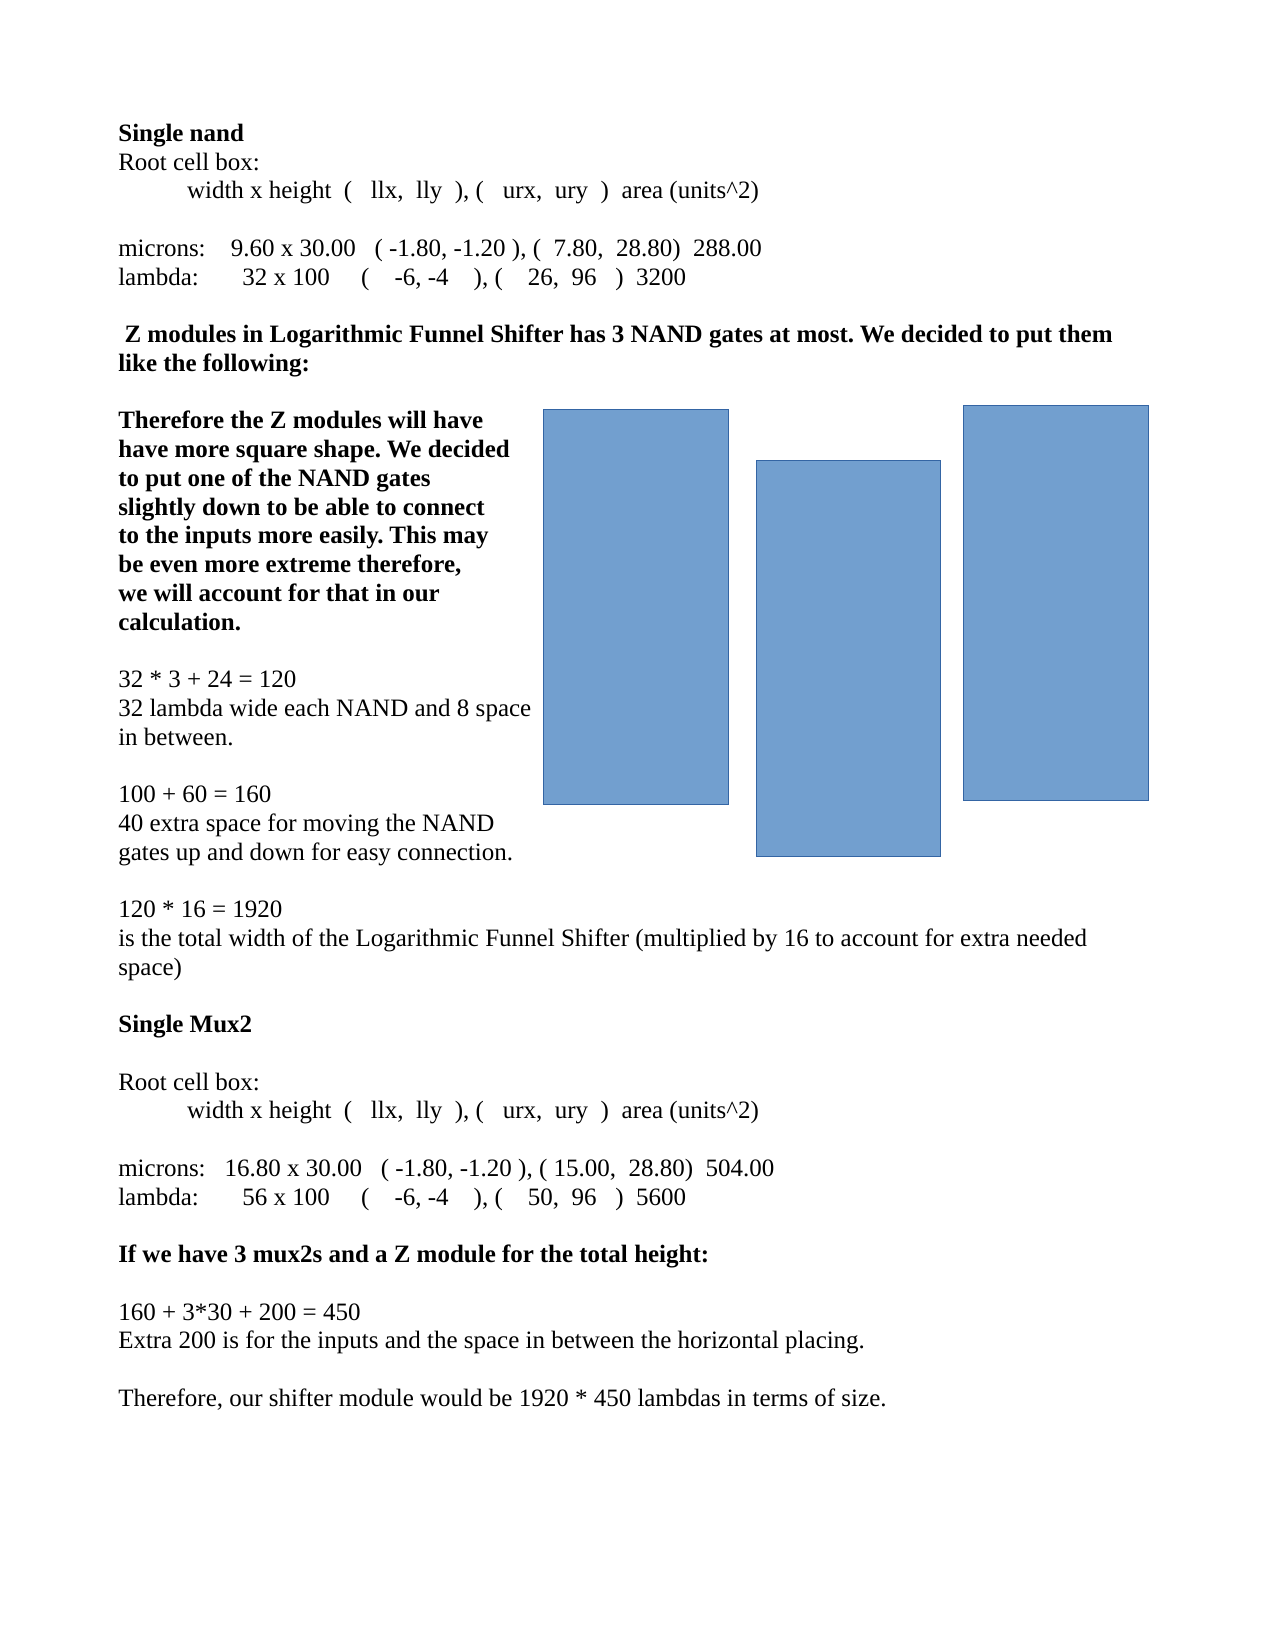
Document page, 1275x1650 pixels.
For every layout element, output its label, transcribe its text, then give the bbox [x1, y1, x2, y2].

text lambda: 56 x 100 ( -6, -4 ), ( 50, 96 ) 5600 [118, 1182, 1157, 1211]
text If we have 3 mux2s and a Z module for the total height: [118, 1239, 1157, 1268]
text have more square shape. We decided [118, 434, 543, 463]
text Therefore the Z modules will have [118, 406, 963, 434]
text 120 * 16 = 1920 [118, 894, 1157, 923]
text Extra 200 is for the inputs and the space in between the horizontal placing. [118, 1326, 1157, 1354]
text [729, 722, 756, 751]
text to the inputs more easily. This may [118, 521, 543, 549]
text [729, 492, 756, 521]
text 40 extra space for moving the NAND gates up and down for easy connection. [118, 808, 1157, 866]
text [941, 549, 963, 578]
text [729, 434, 963, 463]
text [729, 549, 756, 578]
text in between. [118, 722, 543, 751]
text [729, 578, 756, 636]
text [729, 664, 756, 693]
text [729, 521, 756, 549]
text [729, 693, 756, 722]
text microns: 16.80 x 30.00 ( -1.80, -1.20 ), ( 15.00, 28.80) 504.00 [118, 1153, 1157, 1182]
text width x height ( llx, lly ), ( urx, ury ) area (units^2) [118, 176, 1157, 204]
text Root cell box: [118, 147, 1157, 176]
text 100 + 60 = 160 [118, 779, 756, 808]
text Single nand [118, 118, 1157, 147]
text is the total width of the Logarithmic Funnel Shifter (multiplied by 16 to account for extra needed space) [118, 923, 1157, 981]
text to put one of the NAND gates [118, 463, 543, 492]
text [941, 578, 963, 636]
text [941, 463, 963, 492]
text Therefore, our shifter module would be 1920 * 450 lambdas in terms of size. [118, 1383, 1157, 1412]
text we will account for that in our calculation. [118, 578, 543, 636]
text lambda: 32 x 100 ( -6, -4 ), ( 26, 96 ) 3200 [118, 262, 1157, 291]
text 32 lambda wide each NAND and 8 space [118, 693, 543, 722]
text 32 * 3 + 24 = 120 [118, 664, 543, 693]
text Z modules in Logarithmic Funnel Shifter has 3 NAND gates at most. We decided to put them like the following: [118, 319, 1157, 377]
text [729, 463, 756, 492]
text Single Mux2 [118, 1009, 1157, 1038]
text microns: 9.60 x 30.00 ( -1.80, -1.20 ), ( 7.80, 28.80) 288.00 [118, 233, 1157, 262]
text [941, 664, 963, 693]
text [1149, 722, 1157, 751]
text width x height ( llx, lly ), ( urx, ury ) area (units^2) [118, 1096, 1157, 1124]
text be even more extreme therefore, [118, 549, 543, 578]
text slightly down to be able to connect [118, 492, 543, 521]
text [941, 722, 963, 751]
text [941, 779, 1157, 808]
text Root cell box: [118, 1067, 1157, 1096]
text 160 + 3*30 + 200 = 450 [118, 1297, 1157, 1326]
